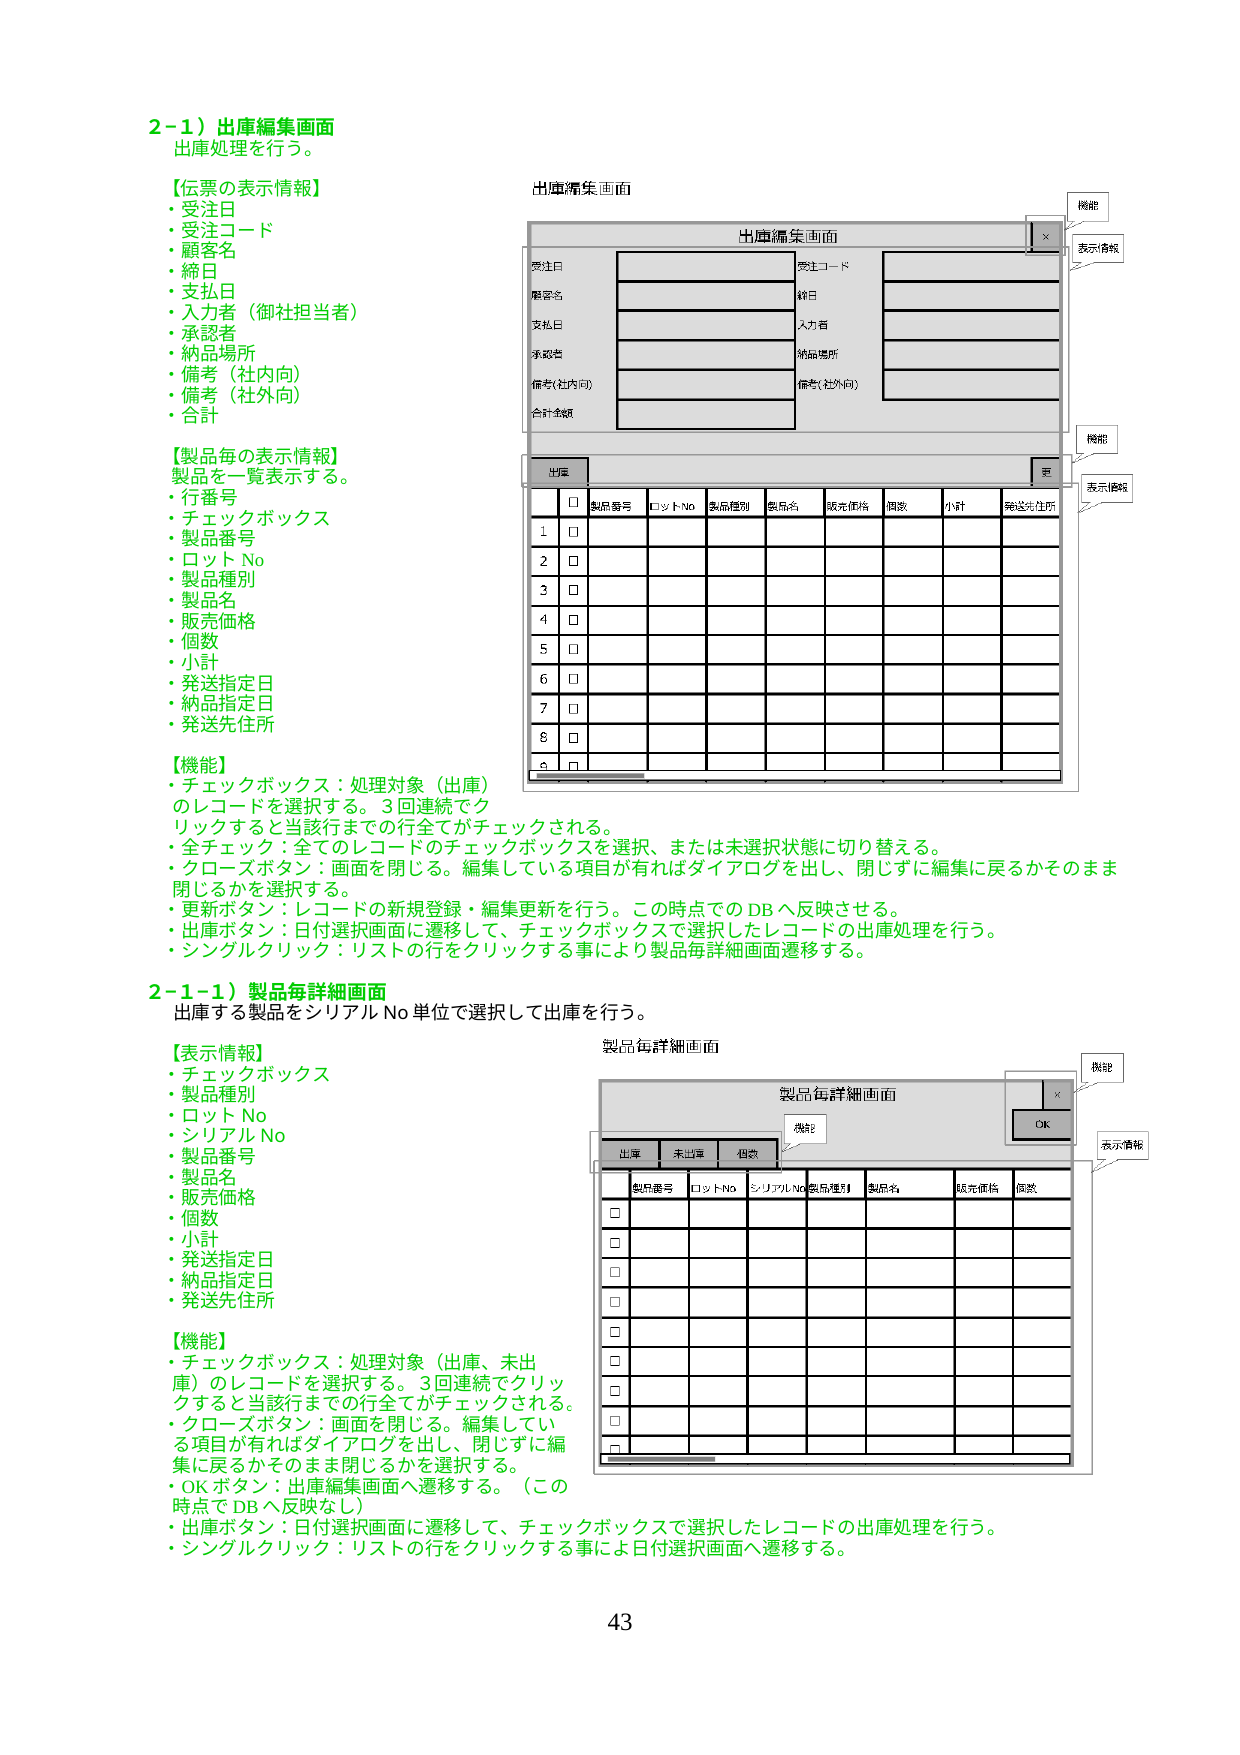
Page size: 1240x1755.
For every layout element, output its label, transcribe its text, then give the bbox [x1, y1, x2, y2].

text ・販売価格 [162, 612, 501, 632]
text 【機能】 [162, 756, 501, 776]
text ・OKボタン：出庫編集画面へ遷移する。（この時点でDBへ反映なし） [163, 1477, 1121, 1518]
text ・ロットNo [162, 1106, 571, 1126]
text ・シングルクリック：リストの行をクリックする事により製品毎詳細画面遷移する。 [163, 941, 1121, 962]
text ２−１−１）製品毎詳細画面 [146, 983, 1121, 1003]
text ・クローズボタン：画面を閉じる。編集している項目が有ればダイアログを出し、閉じずに編集に戻るかそのまま閉じるかを選択する。 [162, 1415, 571, 1477]
text ・出庫ボタン：日付選択画面に遷移して、チェックボックスで選択したレコードの出庫処理を行う。 [162, 921, 1121, 941]
text ・入力者（御社担当者） [162, 303, 501, 324]
text ・発送先住所 [162, 715, 501, 735]
text ・行番号 [163, 488, 501, 508]
text ・製品名 [162, 1168, 571, 1188]
text ・出庫ボタン：日付選択画面に遷移して、チェックボックスで選択したレコードの出庫処理を行う。 [162, 1518, 1121, 1538]
text ・製品種別 [162, 1085, 571, 1106]
picture [501, 179, 1150, 810]
text ・小計 [162, 1229, 571, 1250]
text 【表示情報】 [162, 1044, 571, 1064]
text ・チェックボックス：処理対象（出庫）のレコードを選択する。３回連続でクリックすると当該行までの行全てがチェックされる。 [162, 776, 1121, 838]
text ・チェックボックス [162, 1064, 571, 1085]
picture [571, 1037, 1170, 1495]
text ・納品指定日 [162, 694, 501, 715]
text ・チェックボックス：処理対象（出庫、未出庫）のレコードを選択する。３回連続でクリックすると当該行までの行全てがチェックされる。 [162, 1353, 571, 1415]
text ・締日 [162, 262, 501, 282]
text ・個数 [162, 632, 501, 653]
text ・合計 [162, 406, 501, 427]
text ・納品指定日 [162, 1271, 571, 1291]
text ・製品種別 [162, 570, 501, 591]
text ・全チェック：全てのレコードのチェックボックスを選択、または未選択状態に切り替える。 [162, 838, 1121, 859]
text ・備考（社内向） [162, 365, 501, 386]
text 【伝票の表示情報】 [162, 179, 501, 200]
text ・製品番号 [162, 529, 501, 550]
text 製品を一覧表示する。 [171, 468, 501, 488]
text ・更新ボタン：レコードの新規登録・編集更新を行う。この時点でのDBへ反映させる。 [162, 900, 1121, 921]
text ２−１）出庫編集画面 [146, 118, 1121, 139]
text ・顧客名 [162, 241, 501, 262]
text ・発送先住所 [162, 1291, 571, 1312]
text ・支払日 [162, 282, 501, 303]
text ・受注コード [162, 221, 501, 241]
text 出庫する製品をシリアルNo単位で選択して出庫を行う。 [162, 1003, 1121, 1023]
text ・発送指定日 [162, 1250, 571, 1271]
text ・発送指定日 [162, 673, 501, 694]
text ・販売価格 [162, 1188, 571, 1209]
text 【製品毎の表示情報】 [162, 447, 501, 468]
text ・クローズボタン：画面を閉じる。編集している項目が有ればダイアログを出し、閉じずに編集に戻るかそのまま閉じるかを選択する。 [162, 859, 1121, 900]
text ・シングルクリック：リストの行をクリックする事によ日付選択画面へ遷移する。 [162, 1538, 1121, 1559]
text ・小計 [162, 653, 501, 673]
text ・製品番号 [162, 1147, 571, 1168]
text ・ロットNo [162, 550, 501, 570]
text ・受注日 [162, 200, 501, 221]
text ・個数 [162, 1209, 571, 1229]
text ・備考（社外向） [162, 386, 501, 406]
text ・納品場所 [162, 344, 501, 365]
text 出庫処理を行う。 [162, 139, 1121, 159]
text ・シリアルNo [162, 1126, 571, 1147]
text ・承認者 [162, 324, 501, 344]
text ・チェックボックス [162, 508, 501, 529]
text 【機能】 [162, 1332, 571, 1353]
text ・製品名 [162, 591, 501, 612]
